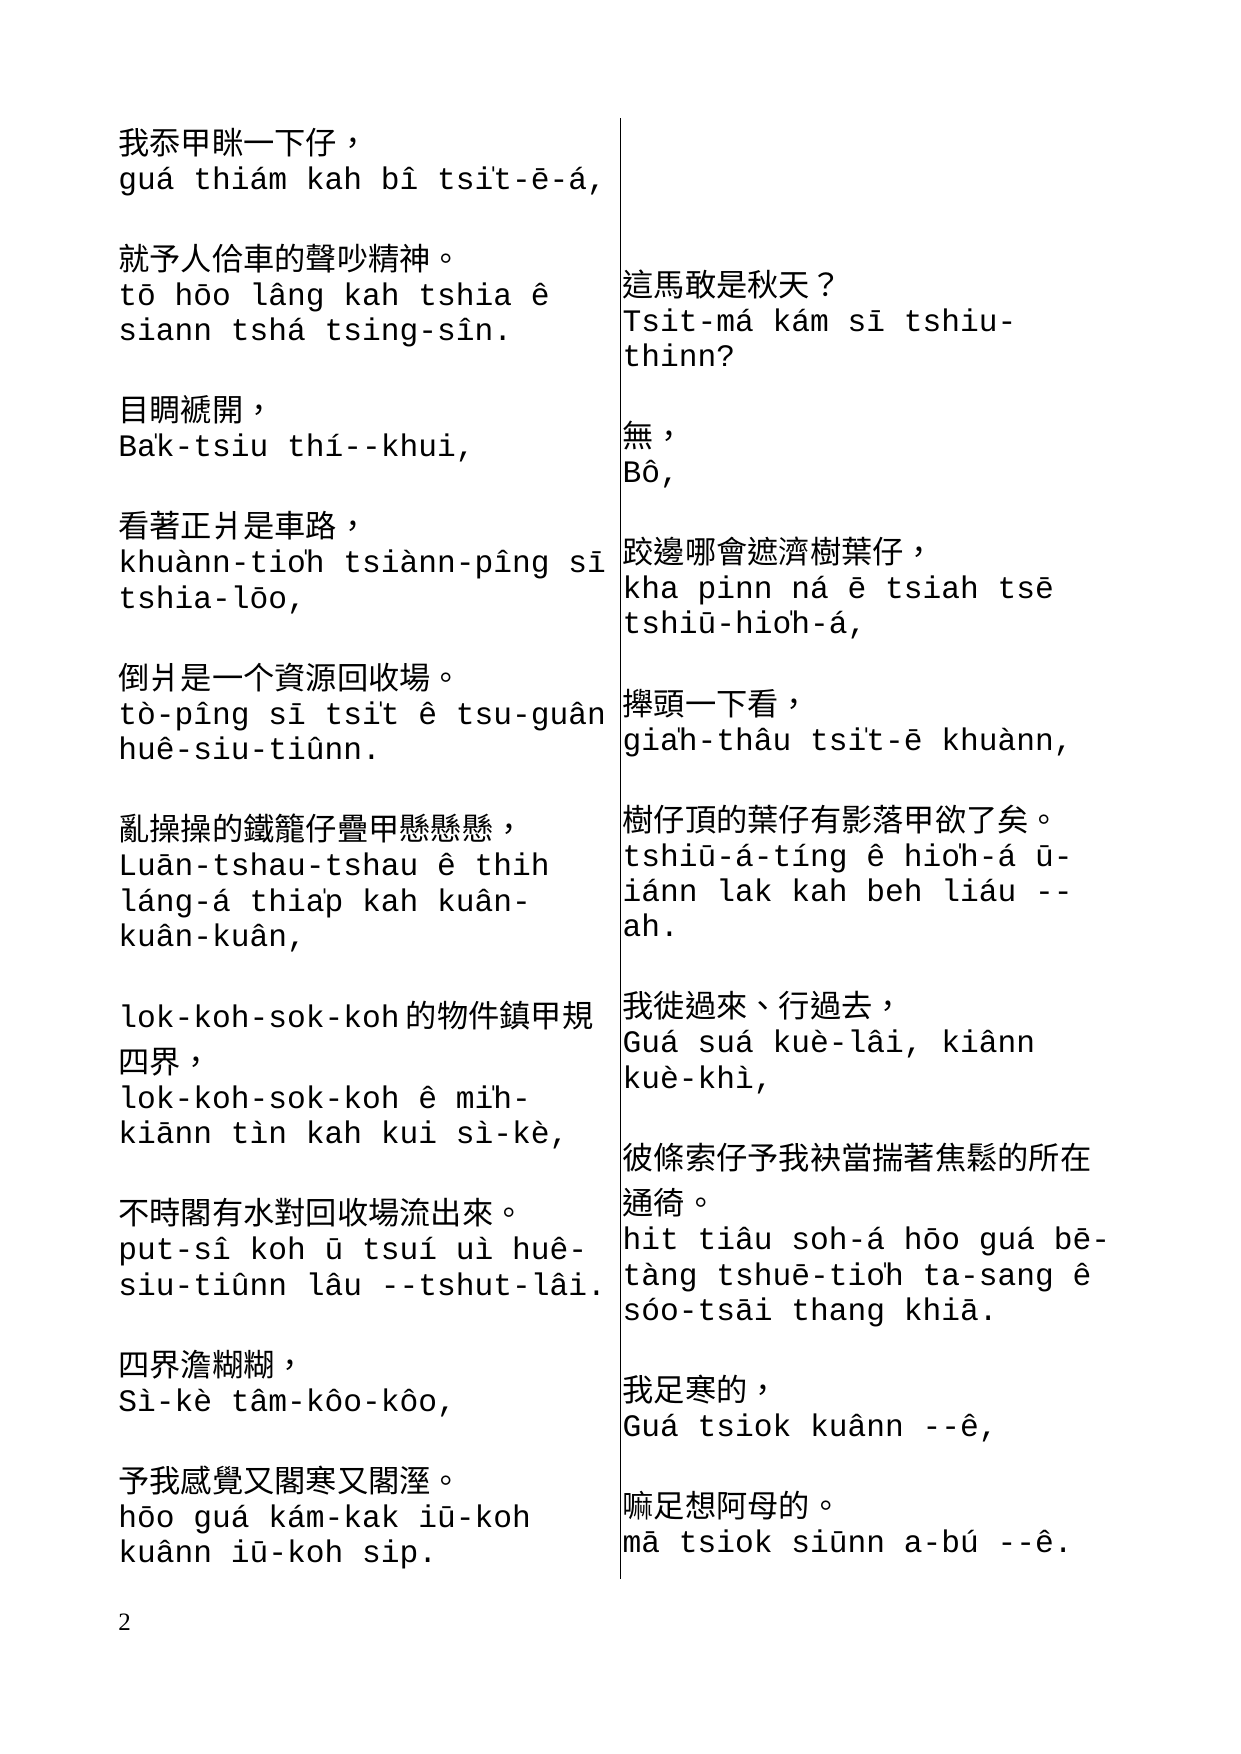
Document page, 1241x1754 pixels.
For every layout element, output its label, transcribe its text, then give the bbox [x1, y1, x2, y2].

text 予我感覺又閣寒又閣溼。 [118, 1456, 618, 1501]
text gia̍h-thâu tsi̍t-ē khuànn, [622, 724, 1122, 759]
text Bô, [622, 456, 1122, 492]
text lok-koh-sok-koh ê mi̍h-kiānn tìn kah kui sì-kè, [118, 1082, 618, 1153]
text lok-koh-sok-koh的物件鎮甲規四界， [118, 991, 618, 1082]
text Ba̍k-tsiu thí--khui, [118, 431, 618, 466]
text 我忝甲眯一下仔， [118, 118, 618, 163]
text kha pinn ná ē tsiah tsē tshiū-hio̍h-á, [622, 572, 1122, 643]
text 就予人佮車的聲吵精神。 [118, 234, 618, 279]
text 倒爿是一个資源回收場。 [118, 653, 618, 698]
text 無， [622, 411, 1122, 456]
text 我徙過來、行過去， [622, 982, 1122, 1027]
text guá thiám kah bî tsi̍t-ē-á, [118, 163, 618, 199]
text Sì-kè tâm-kôo-kôo, [118, 1385, 618, 1421]
text 跤邊哪會遮濟樹葉仔， [622, 527, 1122, 572]
text 這馬敢是秋天？ [622, 260, 1122, 305]
text tò-pîng sī tsi̍t ê tsu-guân huê-siu-tiûnn. [118, 698, 618, 769]
text 四界澹糊糊， [118, 1340, 618, 1385]
text tshiū-á-tíng ê hio̍h-á ū-iánn lak kah beh liáu --ah. [622, 840, 1122, 946]
text tō hōo lâng kah tshia ê siann tshá tsing-sîn. [118, 279, 618, 350]
text 目睭褫開， [118, 386, 618, 431]
text khuànn-tio̍h tsiànn-pîng sī tshia-lōo, [118, 547, 618, 618]
text hit tiâu soh-á hōo guá bē-tàng tshuē-tio̍h ta-sang ê sóo-tsāi thang khiā. [622, 1223, 1122, 1330]
text 我足寒的， [622, 1365, 1122, 1410]
text 不時閣有水對回收場流出來。 [118, 1188, 618, 1234]
text Guá suá kuè-lâi, kiânn kuè-khì, [622, 1027, 1122, 1098]
text 亂操操的鐵籠仔疊甲懸懸懸， [118, 804, 618, 850]
text Tsit-má kám sī tshiu-thinn? [622, 305, 1122, 376]
text Luān-tshau-tshau ê thih láng-á thia̍p kah kuân-kuân-kuân, [118, 850, 618, 956]
text Guá tsiok kuânn --ê, [622, 1410, 1122, 1446]
text 攑頭一下看， [622, 679, 1122, 724]
text hōo guá kám-kak iū-koh kuânn iū-koh sip. [118, 1501, 618, 1572]
text mā tsiok siūnn a-bú --ê. [622, 1526, 1122, 1562]
text put-sî koh ū tsuí uì huê-siu-tiûnn lâu --tshut-lâi. [118, 1234, 618, 1304]
text 嘛足想阿母的。 [622, 1481, 1122, 1526]
text 樹仔頂的葉仔有影落甲欲了矣。 [622, 795, 1122, 840]
text 彼條索仔予我袂當揣著焦鬆的所在通徛。 [622, 1133, 1122, 1223]
text 看著正爿是車路， [118, 502, 618, 547]
